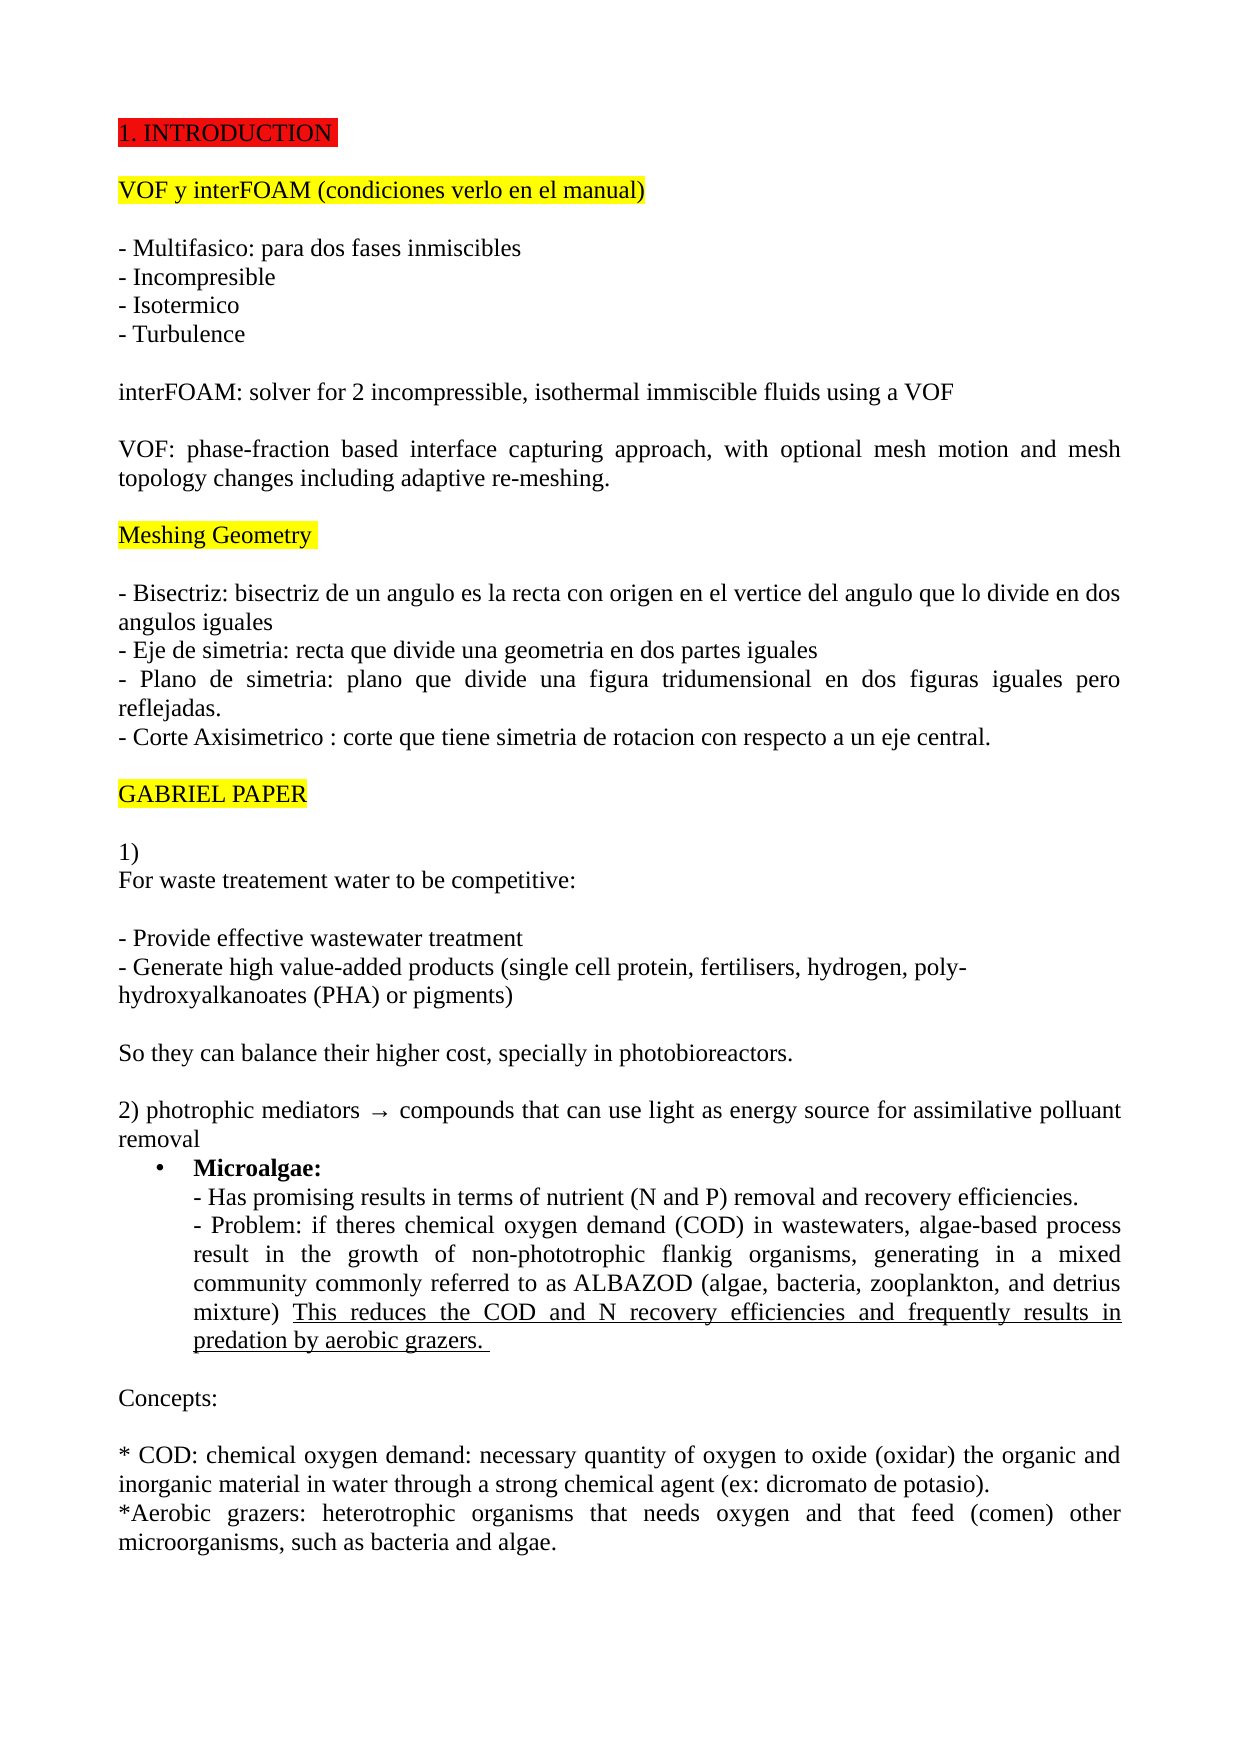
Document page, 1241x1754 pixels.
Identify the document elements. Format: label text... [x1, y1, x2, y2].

text 2) photrophic mediators → compounds that can use light as energy source for assimilative polluant removal [118, 1096, 1122, 1153]
text - Bisectriz: bisectriz de un angulo es la recta con origen en el vertice del angulo que lo divide en dos angulos iguales [118, 578, 1122, 636]
list - Has promising results in terms of nutrient (N and P) removal and recovery efficiencies. [156, 1182, 1122, 1211]
text - Corte Axisimetrico : corte que tiene simetria de rotacion con respecto a un eje central. [118, 722, 1122, 751]
text - Multifasico: para dos fases inmiscibles [118, 233, 1122, 262]
text 1. INTRODUCTION [118, 118, 1122, 147]
text For waste treatement water to be competitive: [118, 866, 1122, 894]
text - Generate high value-added products (single cell protein, fertilisers, hydrogen, poly- [118, 952, 1122, 981]
text - Incompresible [118, 262, 1122, 291]
text - Turbulence [118, 319, 1122, 348]
text - Provide effective wastewater treatment [118, 923, 1122, 952]
list - Problem: if theres chemical oxygen demand (COD) in wastewaters, algae-based process result in the growth of non-phototrophic flankig organisms, generating in a mixed community commonly referred to as ALBAZOD (algae, bacteria, zooplankton, and detrius mixture) This reduces the COD and N recovery efficiencies and frequently results in predation by aerobic grazers. [156, 1211, 1122, 1354]
text *Aerobic grazers: heterotrophic organisms that needs oxygen and that feed (comen) other microorganisms, such as bacteria and algae. [118, 1498, 1122, 1556]
text - Plano de simetria: plano que divide una figura tridumensional en dos figuras iguales pero reflejadas. [118, 664, 1122, 722]
text GABRIEL PAPER [118, 779, 1122, 808]
text * COD: chemical oxygen demand: necessary quantity of oxygen to oxide (oxidar) the organic and inorganic material in water through a strong chemical agent (ex: dicromato de potasio). [118, 1441, 1122, 1498]
text Meshing Geometry [118, 521, 1122, 549]
text - Isotermico [118, 291, 1122, 319]
text So they can balance their higher cost, specially in photobioreactors. [118, 1038, 1122, 1067]
text VOF: phase-fraction based interface capturing approach, with optional mesh motion and mesh topology changes including adaptive re-meshing. [118, 434, 1122, 492]
list Microalgae: [156, 1153, 1122, 1182]
text VOF y interFOAM (condiciones verlo en el manual) [118, 176, 1122, 204]
text 1) [118, 837, 1122, 866]
text Concepts: [118, 1383, 1122, 1412]
text hydroxyalkanoates (PHA) or pigments) [118, 981, 1122, 1009]
text - Eje de simetria: recta que divide una geometria en dos partes iguales [118, 636, 1122, 664]
text interFOAM: solver for 2 incompressible, isothermal immiscible fluids using a VOF [118, 377, 1122, 406]
